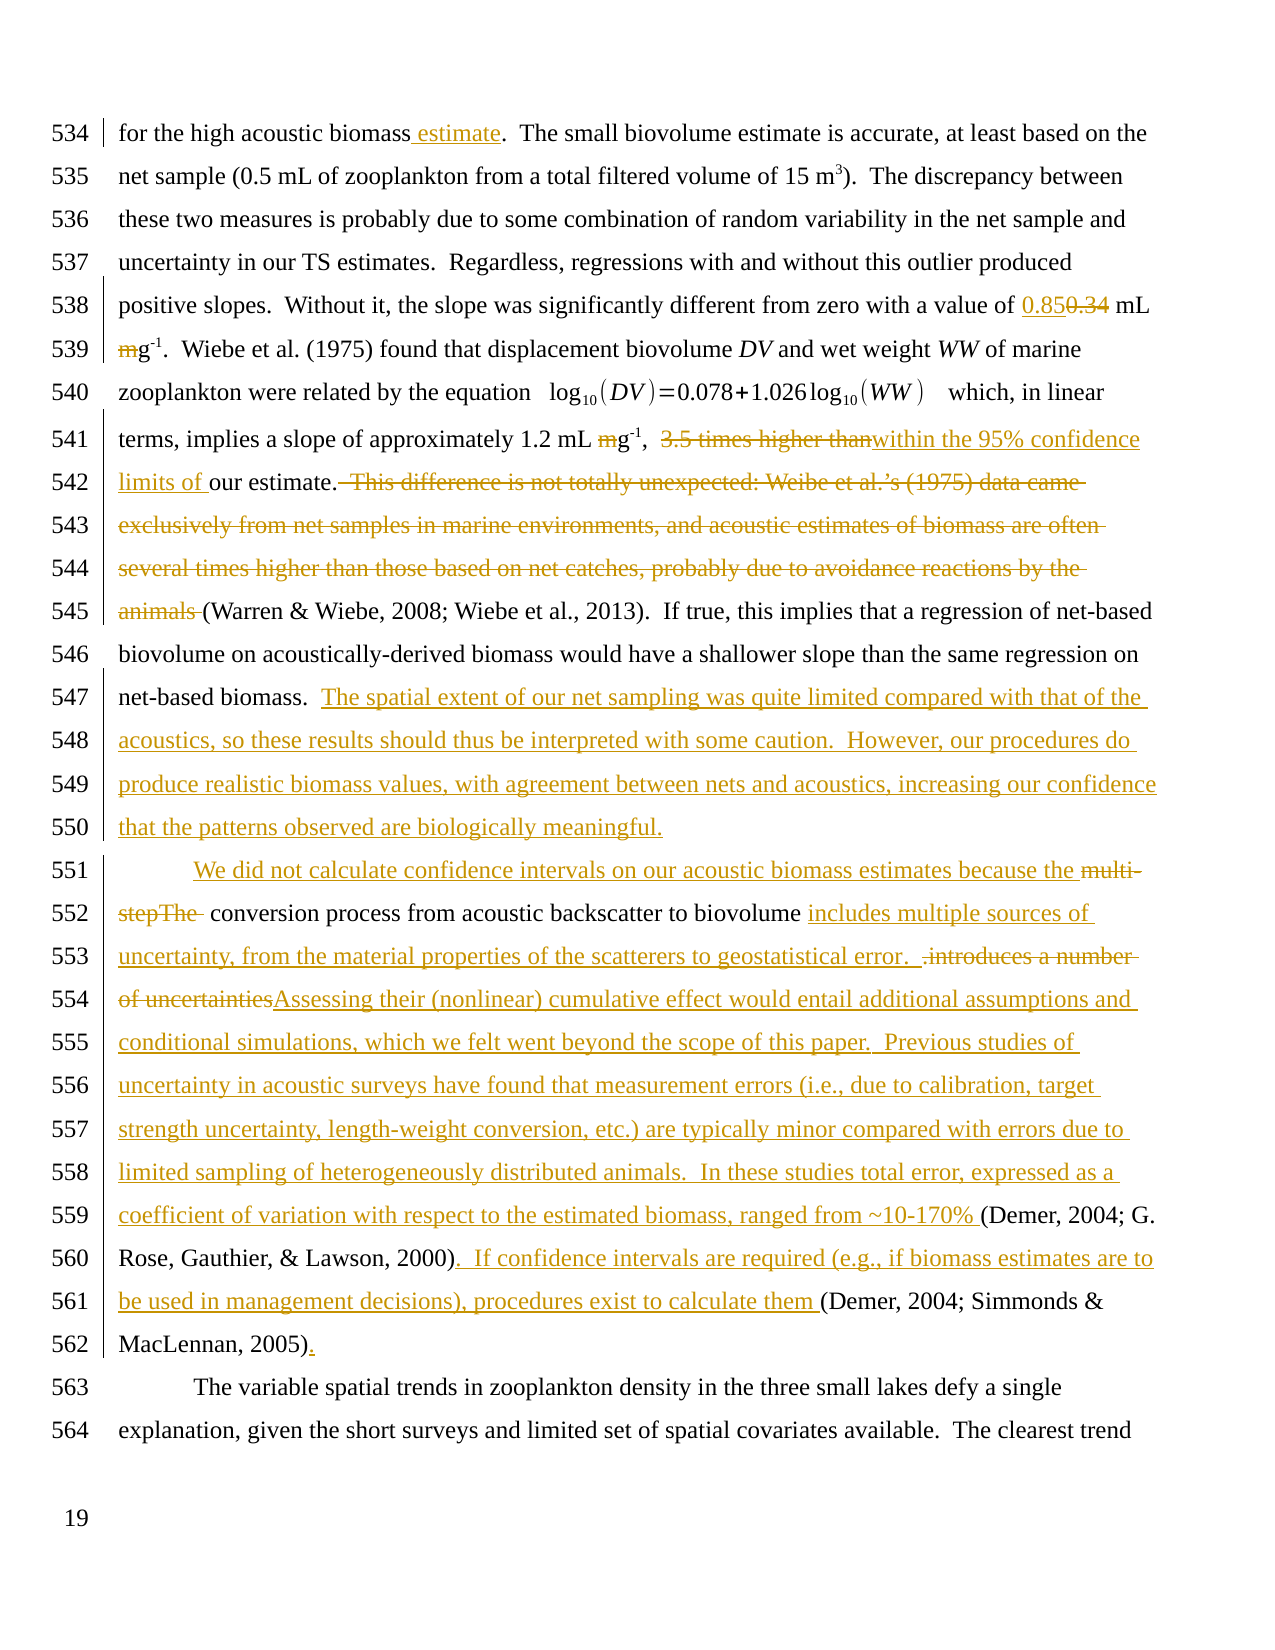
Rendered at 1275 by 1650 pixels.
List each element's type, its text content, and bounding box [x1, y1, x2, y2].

text We did not calculate confidence intervals on our acoustic biomass estimates because the conversion process from acoustic backscatter to biovolume includes multiple sources of uncertainty, from the material properties of the scatterers to geostatistical error. Assessing their (nonlinear) cumulative effect would entail additional assumptions and conditional simulations, which we felt went beyond the scope of this paper. Previous studies of uncertainty in acoustic surveys have found that measurement errors (i.e., due to calibration, target strength uncertainty, length-weight conversion, etc.) are typically minor compared with errors due to limited sampling of heterogeneously distributed animals. In these studies total error, expressed as a coefficient of variation with respect to the estimated biomass, ranged from ~10-170% (Demer, 2004; G. Rose, Gauthier, & Lawson, 2000)⁠. If confidence intervals are required (e.g., if biomass estimates are to be used in management decisions), procedures exist to calculate them (Demer, 2004; Simmonds & MacLennan, 2005)⁠. [118, 855, 1157, 1358]
text There was good agreement between the acoustic and net-based estimates of zooplankton biomass, with the . However, the data from Lake Eleanor in April 2014 formed a notable outlier, with the net-based biovolume much lower relative to the acoustic biomass than expected, based on the other samples. That day, a relatively strong scattering layer was visible near the surface along the entire survey track. This layer, along with weaker-than-average zooplankton TS (Table 2), accounted for the high acoustic biomass estimate. The small biovolume estimate is accurate, at least based on the net sample (0.5 mL of zooplankton from a total filtered volume of 15 m3). The discrepancy between these two measures is probably due to some combination of random variability in the net sample and uncertainty in our TS estimates. Regardless, regressions with and without this outlier produced positive slopes. Without it, the slope was significantly different from zero with a value of 0.85 mL g-1. Wiebe et al. (1975)⁠ found that displacement biovolume DV and wet weight WW of marine zooplankton were related by the equation which, in linear terms, implies a slope of approximately 1.2 mL g-1, within the 95% confidence limits of our estimate.(Warren & Wiebe, 2008; Wiebe et al., 2013)⁠. If true, this implies that a regression of net-based biovolume on acoustically-derived biomass would have a shallower slope than the same regression on net-based biomass. The spatial extent of our net sampling was quite limited compared with that of the acoustics, so these results should thus be interpreted with some caution. However, our procedures do produce realistic biomass values, with agreement between nets and acoustics, increasing our confidence that the patterns observed are biologically meaningful. [118, 118, 1157, 794]
text The variable spatial trends in zooplankton density in the three small lakes defy a single explanation, given the short surveys and limited set of spatial covariates available. The clearest trend [118, 1372, 1157, 1444]
text There was good agreement between the acoustic and net-based estimates of zooplankton biomass, with the . However, the data from Lake Eleanor in April 2014 formed a notable outlier, with the net-based biovolume much lower relative to the acoustic biomass than expected, based on the other samples. That day, a relatively strong scattering layer was visible near the surface along the entire survey track. This layer, along with weaker-than-average zooplankton TS (Table 2), accounted for the high acoustic biomass estimate. The small biovolume estimate is accurate, at least based on the net sample (0.5 mL of zooplankton from a total filtered volume of 15 m3). The discrepancy between these two measures is probably due to some combination of random variability in the net sample and uncertainty in our TS estimates. Regardless, regressions with and without this outlier produced positive slopes. Without it, the slope was significantly different from zero with a value of 0.85 mL g-1. Wiebe et al. (1975)⁠ found that displacement biovolume DV and wet weight WW of marine zooplankton were related by the equation which, in linear terms, implies a slope of approximately 1.2 mL g-1, within the 95% confidence limits of our estimate.(Warren & Wiebe, 2008; Wiebe et al., 2013)⁠. If true, this implies that a regression of net-based biovolume on acoustically-derived biomass would have a shallower slope than the same regression on net-based biomass. The spatial extent of our net sampling was quite limited compared with that of the acoustics, so these results should thus be interpreted with some caution. However, our procedures do produce realistic biomass values, with agreement between nets and acoustics, increasing our confidence that the patterns observed are biologically meaningful. [118, 795, 1157, 841]
